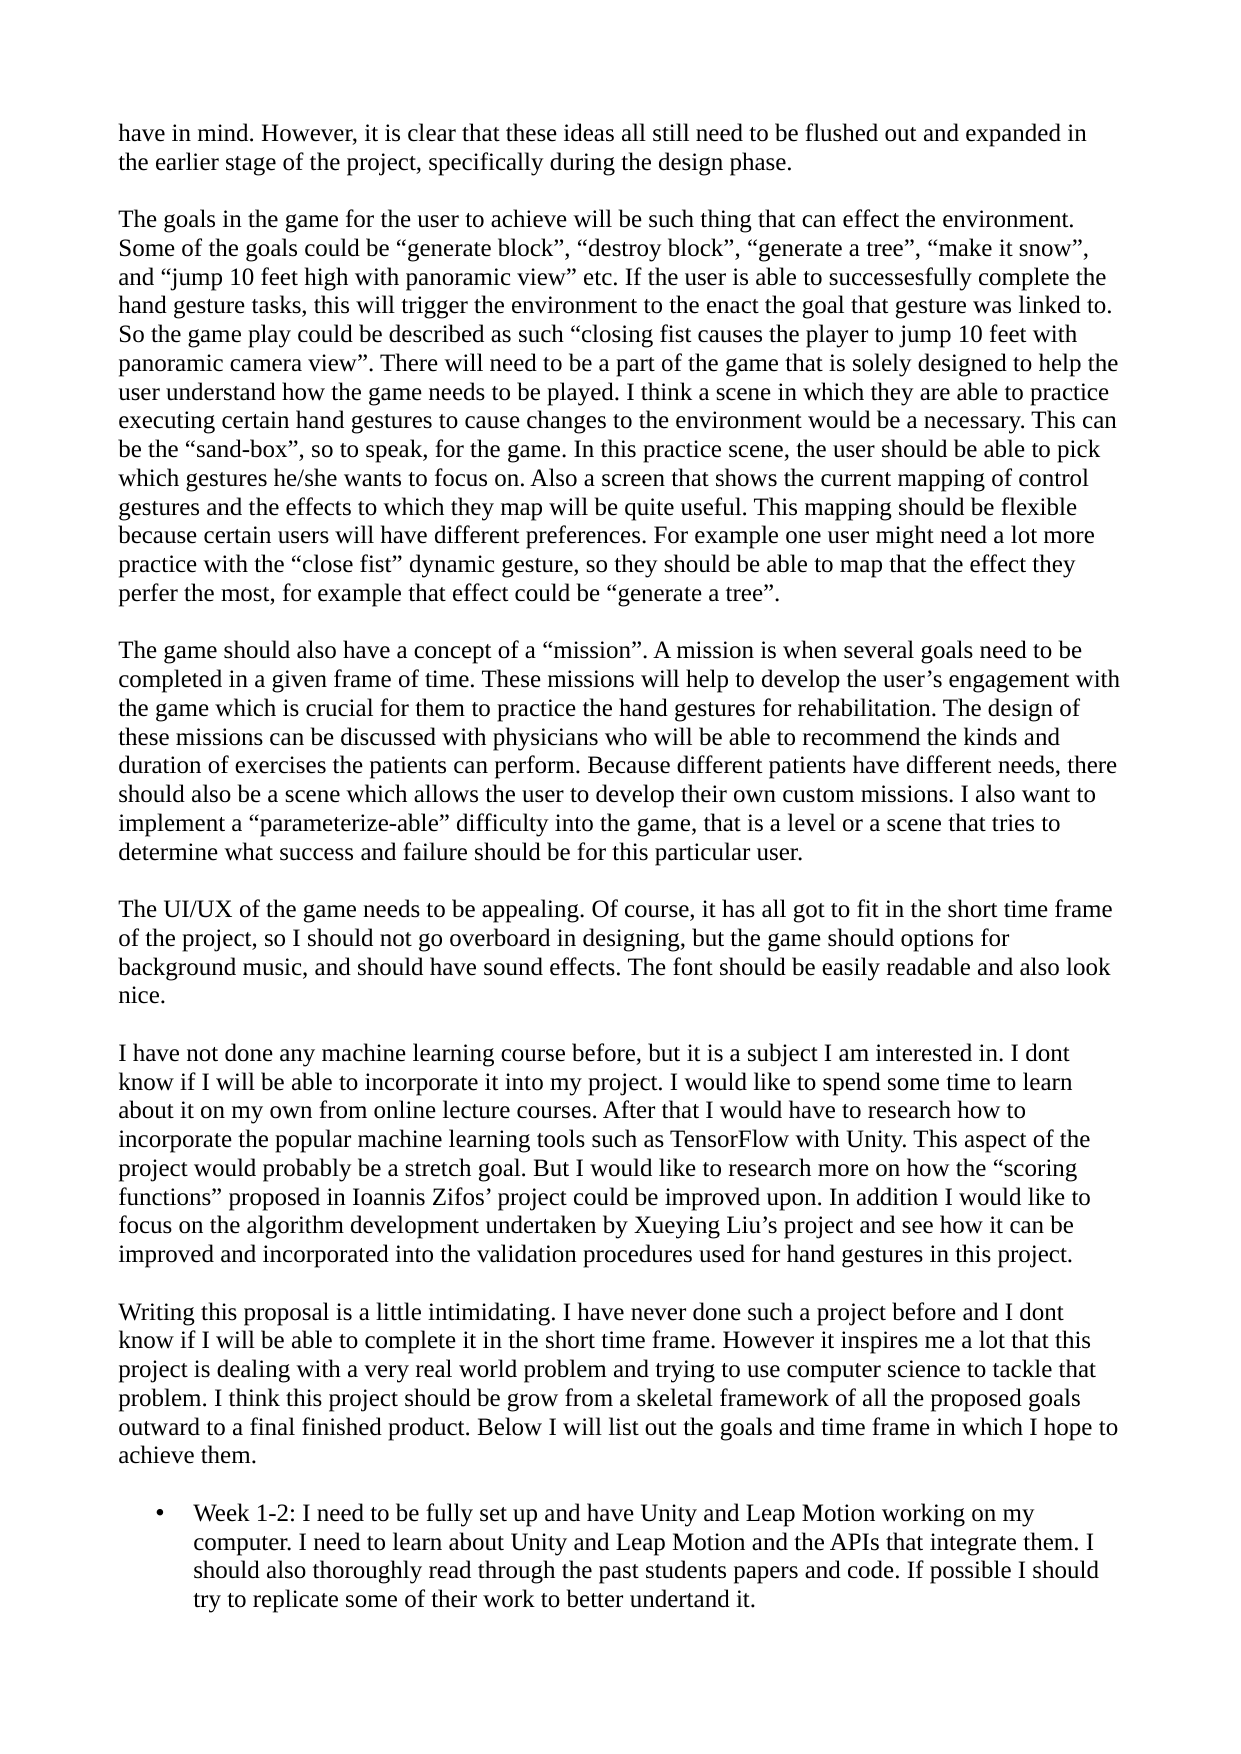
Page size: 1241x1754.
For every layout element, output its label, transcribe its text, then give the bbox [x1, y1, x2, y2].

list Week 1-2: I need to be fully set up and have Unity and Leap Motion working on my computer. I need to learn about Unity and Leap Motion and the APIs that integrate them. I should also thoroughly read through the past students papers and code. If possible I should try to replicate some of their work to better undertand it. [156, 1498, 1122, 1613]
text The goals in the game for the user to achieve will be such thing that can effect the environment. Some of the goals could be “generate block”, “destroy block”, “generate a tree”, “make it snow”, and “jump 10 feet high with panoramic view” etc. If the user is able to successesfully complete the hand gesture tasks, this will trigger the environment to the enact the goal that gesture was linked to. So the game play could be described as such “closing fist causes the player to jump 10 feet with panoramic camera view”. There will need to be a part of the game that is solely designed to help the user understand how the game needs to be played. I think a scene in which they are able to practice executing certain hand gestures to cause changes to the environment would be a necessary. This can be the “sand-box”, so to speak, for the game. In this practice scene, the user should be able to pick which gestures he/she wants to focus on. Also a screen that shows the current mapping of control gestures and the effects to which they map will be quite useful. This mapping should be flexible because certain users will have different preferences. For example one user might need a lot more practice with the “close fist” dynamic gesture, so they should be able to map that the effect they perfer the most, for example that effect could be “generate a tree”. [118, 204, 1122, 607]
text The game should also have a concept of a “mission”. A mission is when several goals need to be completed in a given frame of time. These missions will help to develop the user’s engagement with the game which is crucial for them to practice the hand gestures for rehabilitation. The design of these missions can be discussed with physicians who will be able to recommend the kinds and duration of exercises the patients can perform. Because different patients have different needs, there should also be a scene which allows the user to develop their own custom missions. I also want to implement a “parameterize-able” difficulty into the game, that is a level or a scene that tries to determine what success and failure should be for this particular user. [118, 636, 1122, 866]
text The UI/UX of the game needs to be appealing. Of course, it has all got to fit in the short time frame of the project, so I should not go overboard in designing, but the game should options for background music, and should have sound effects. The font should be easily readable and also look nice. [118, 894, 1122, 1009]
text I have not done any machine learning course before, but it is a subject I am interested in. I dont know if I will be able to incorporate it into my project. I would like to spend some time to learn about it on my own from online lecture courses. After that I would have to research how to incorporate the popular machine learning tools such as TensorFlow with Unity. This aspect of the project would probably be a stretch goal. But I would like to research more on how the “scoring functions” proposed in Ioannis Zifos’ project could be improved upon. In addition I would like to focus on the algorithm development undertaken by Xueying Liu’s project and see how it can be improved and incorporated into the validation procedures used for hand gestures in this project. [118, 1038, 1122, 1268]
text Writing this proposal is a little intimidating. I have never done such a project before and I dont know if I will be able to complete it in the short time frame. However it inspires me a lot that this project is dealing with a very real world problem and trying to use computer science to tackle that problem. I think this project should be grow from a skeletal framework of all the proposed goals outward to a final finished product. Below I will list out the goals and time frame in which I hope to achieve them. [118, 1297, 1122, 1469]
text have in mind. However, it is clear that these ideas all still need to be flushed out and expanded in the earlier stage of the project, specifically during the design phase. [118, 118, 1122, 176]
